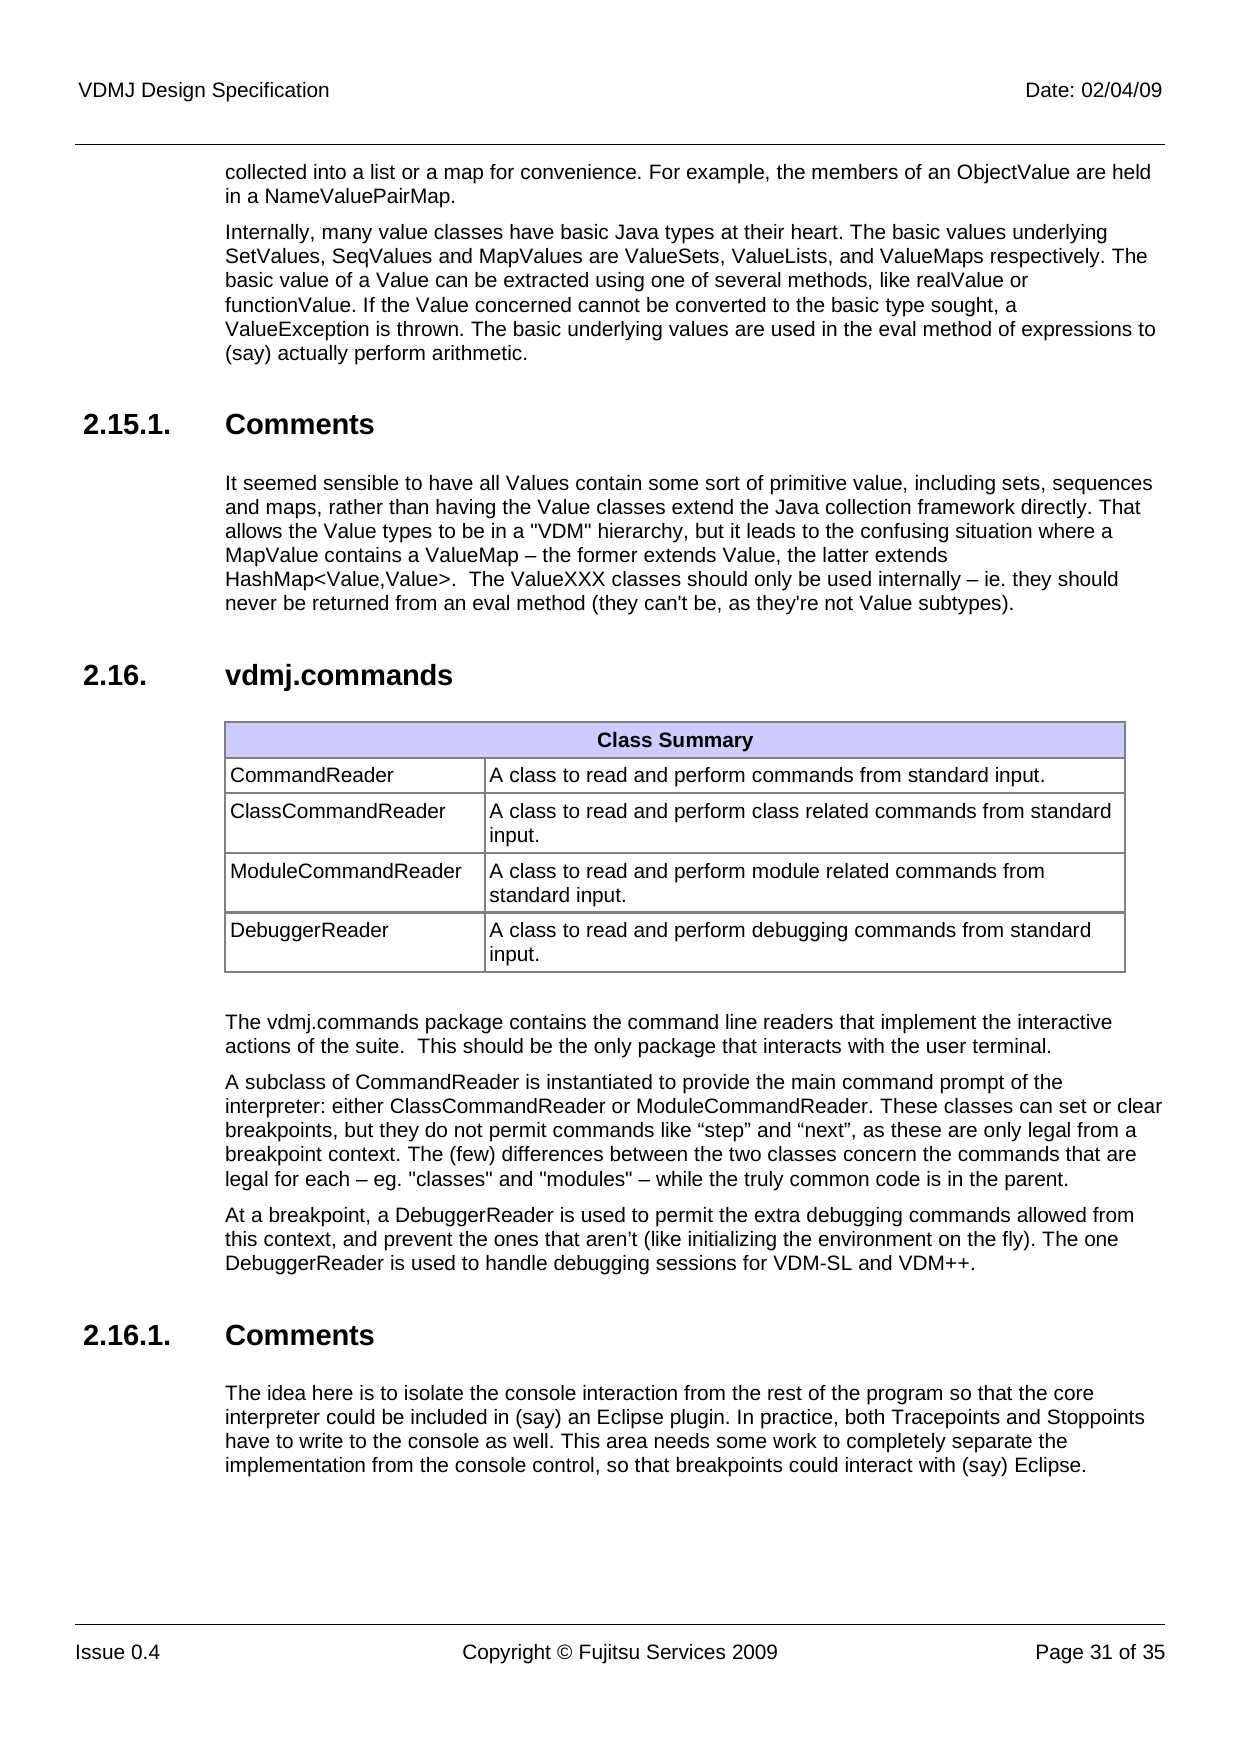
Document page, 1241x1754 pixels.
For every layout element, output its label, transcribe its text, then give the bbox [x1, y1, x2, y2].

table_cell A class to read and perform debugging commands from standard input. [486, 914, 1124, 971]
table_cell DebuggerReader [226, 914, 484, 971]
text Internally, many value classes have basic Java types at their heart. The basic values underlying SetValues, SeqValues and MapValues are ValueSets, ValueLists, and ValueMaps respectively. The basic value of a Value can be extracted using one of several methods, like realValue or functionValue. If the Value concerned cannot be converted to the basic type sought, a ValueException is thrown. The basic underlying values are used in the eval method of expressions to (say) actually perform arithmetic. [225, 220, 1165, 365]
subtitle vdmj.commands [75, 658, 1165, 691]
table_cell CommandReader [226, 759, 484, 792]
text The vdmj.commands package contains the command line readers that implement the interactive actions of the suite. This should be the only package that interacts with the user terminal. [225, 1009, 1165, 1058]
table_header Class Summary [226, 723, 1124, 757]
table_cell A class to read and perform class related commands from standard input. [486, 794, 1124, 852]
table_cell ModuleCommandReader [226, 854, 484, 911]
table_cell ClassCommandReader [226, 794, 484, 852]
text It seemed sensible to have all Values contain some sort of primitive value, including sets, sequences and maps, rather than having the Value classes extend the Java collection framework directly. That allows the Value types to be in a "VDM" hierarchy, but it leads to the confusing situation where a MapValue contains a ValueMap – the former extends Value, the latter extends HashMap<Value,Value>. The ValueXXX classes should only be used internally – ie. they should never be returned from an eval method (they can't be, as they're not Value subtypes). [225, 471, 1165, 615]
text At a breakpoint, a DebuggerReader is used to permit the extra debugging commands allowed from this context, and prevent the ones that aren’t (like initializing the environment on the fly). The one DebuggerReader is used to handle debugging sessions for VDM-SL and VDM++. [225, 1203, 1165, 1275]
subtitle Comments [75, 407, 1165, 441]
text A subclass of CommandReader is instantiated to provide the main command prompt of the interpreter: either ClassCommandReader or ModuleCommandReader. These classes can set or clear breakpoints, but they do not permit commands like “step” and “next”, as these are only legal from a breakpoint context. The (few) differences between the two classes concern the commands that are legal for each – eg. "classes" and "modules" – while the truly common code is in the parent. [225, 1070, 1165, 1191]
subtitle Comments [75, 1318, 1165, 1351]
text The idea here is to isolate the console interaction from the rest of the program so that the core interpreter could be included in (say) an Eclipse plugin. In practice, both Tracepoints and Stoppoints have to write to the console as well. This area needs some work to completely separate the implementation from the console control, so that breakpoints could interact with (say) Eclipse. [225, 1381, 1165, 1477]
table_cell A class to read and perform module related commands from standard input. [486, 854, 1124, 911]
text collected into a list or a map for convenience. For example, the members of an ObjectValue are held in a NameValuePairMap. [225, 160, 1165, 208]
table_cell A class to read and perform commands from standard input. [486, 759, 1124, 792]
